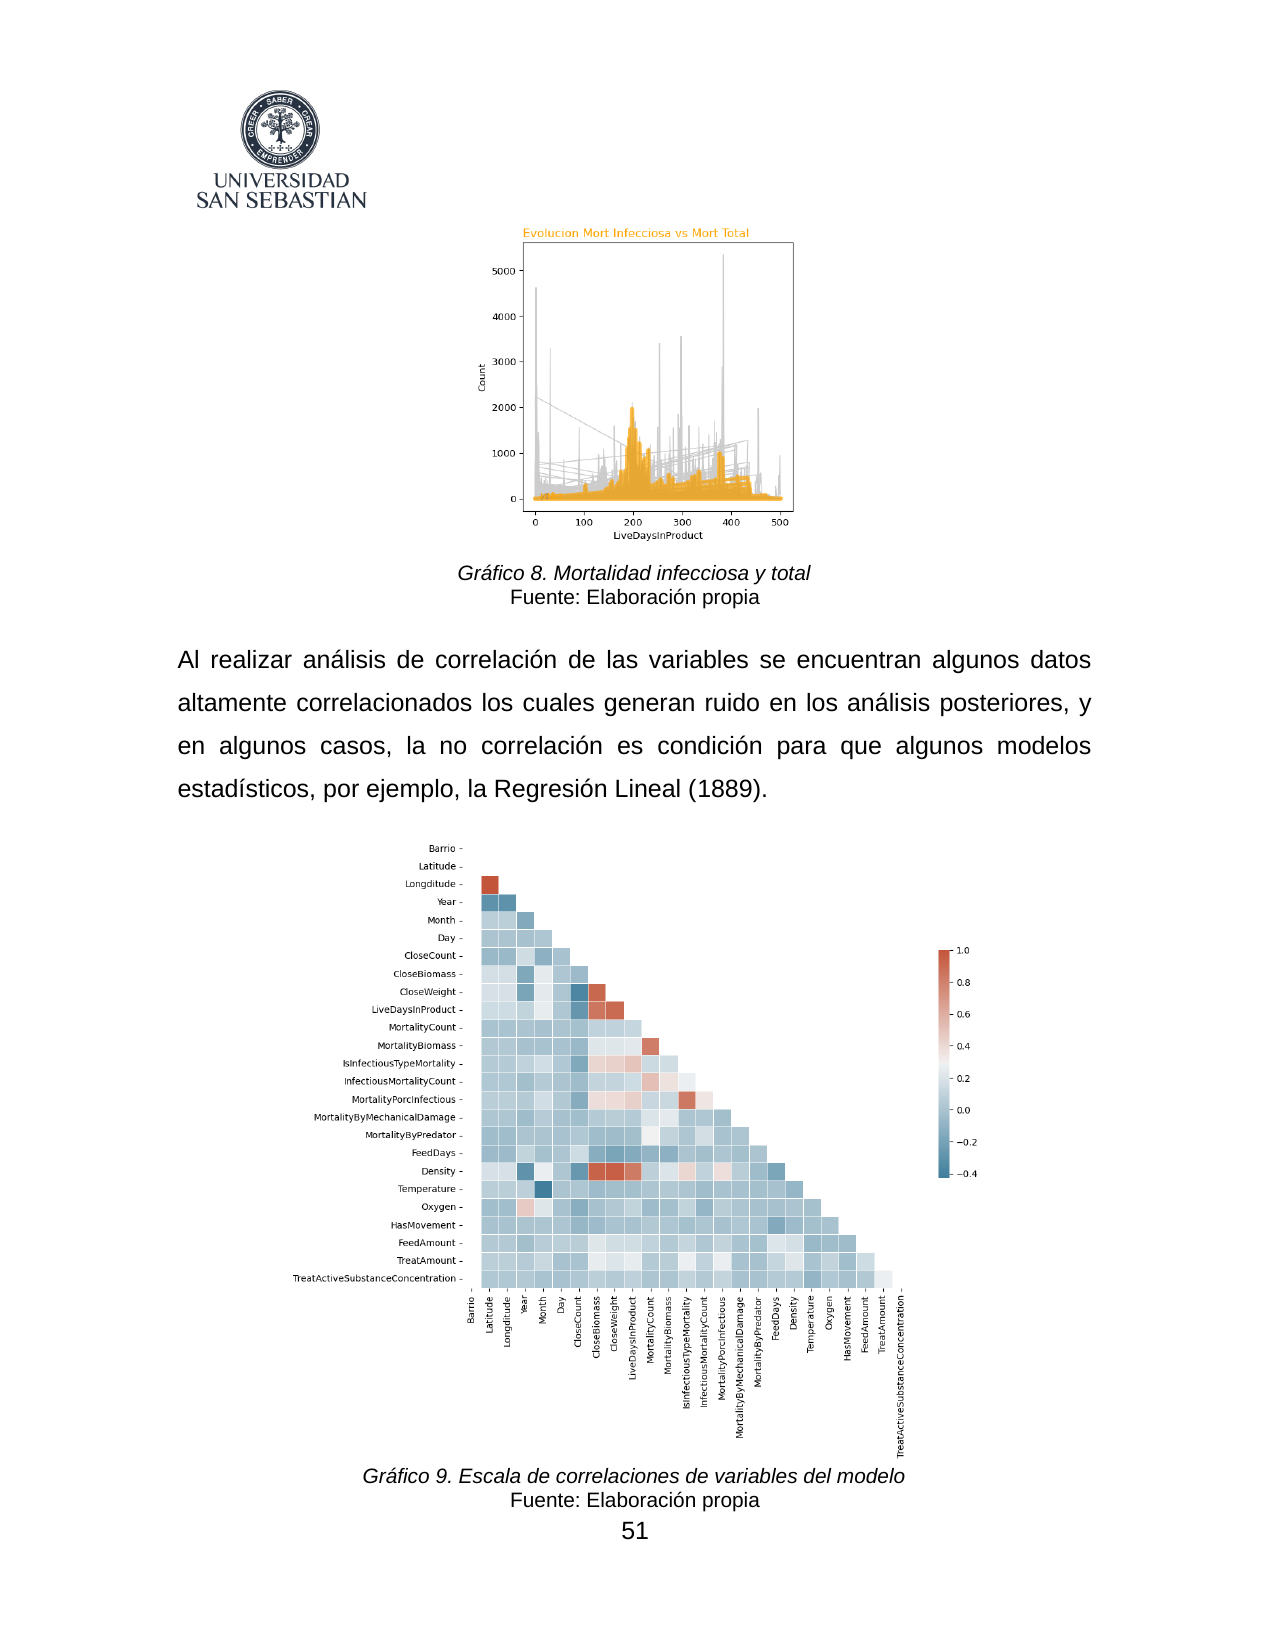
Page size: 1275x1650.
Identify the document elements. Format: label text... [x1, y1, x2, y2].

picture [286, 833, 984, 1464]
text Fuente: Elaboración propia [177, 585, 1093, 609]
text Gráfico 8. Mortalidad infecciosa y total [177, 561, 1093, 585]
picture [177, 76, 387, 222]
text Fuente: Elaboración propia [177, 1488, 1093, 1512]
picture [471, 221, 799, 547]
text Al realizar análisis de correlación de las variables se encuentran algunos datos altamente correlacionados los cuales generan ruido en los análisis posteriores, y en algunos casos, la no correlación es condición para que algunos modelos estadísticos, por ejemplo, la Regresión Lineal (1889). [177, 644, 1093, 803]
text Gráfico 9. Escala de correlaciones de variables del modelo [177, 1464, 1093, 1488]
